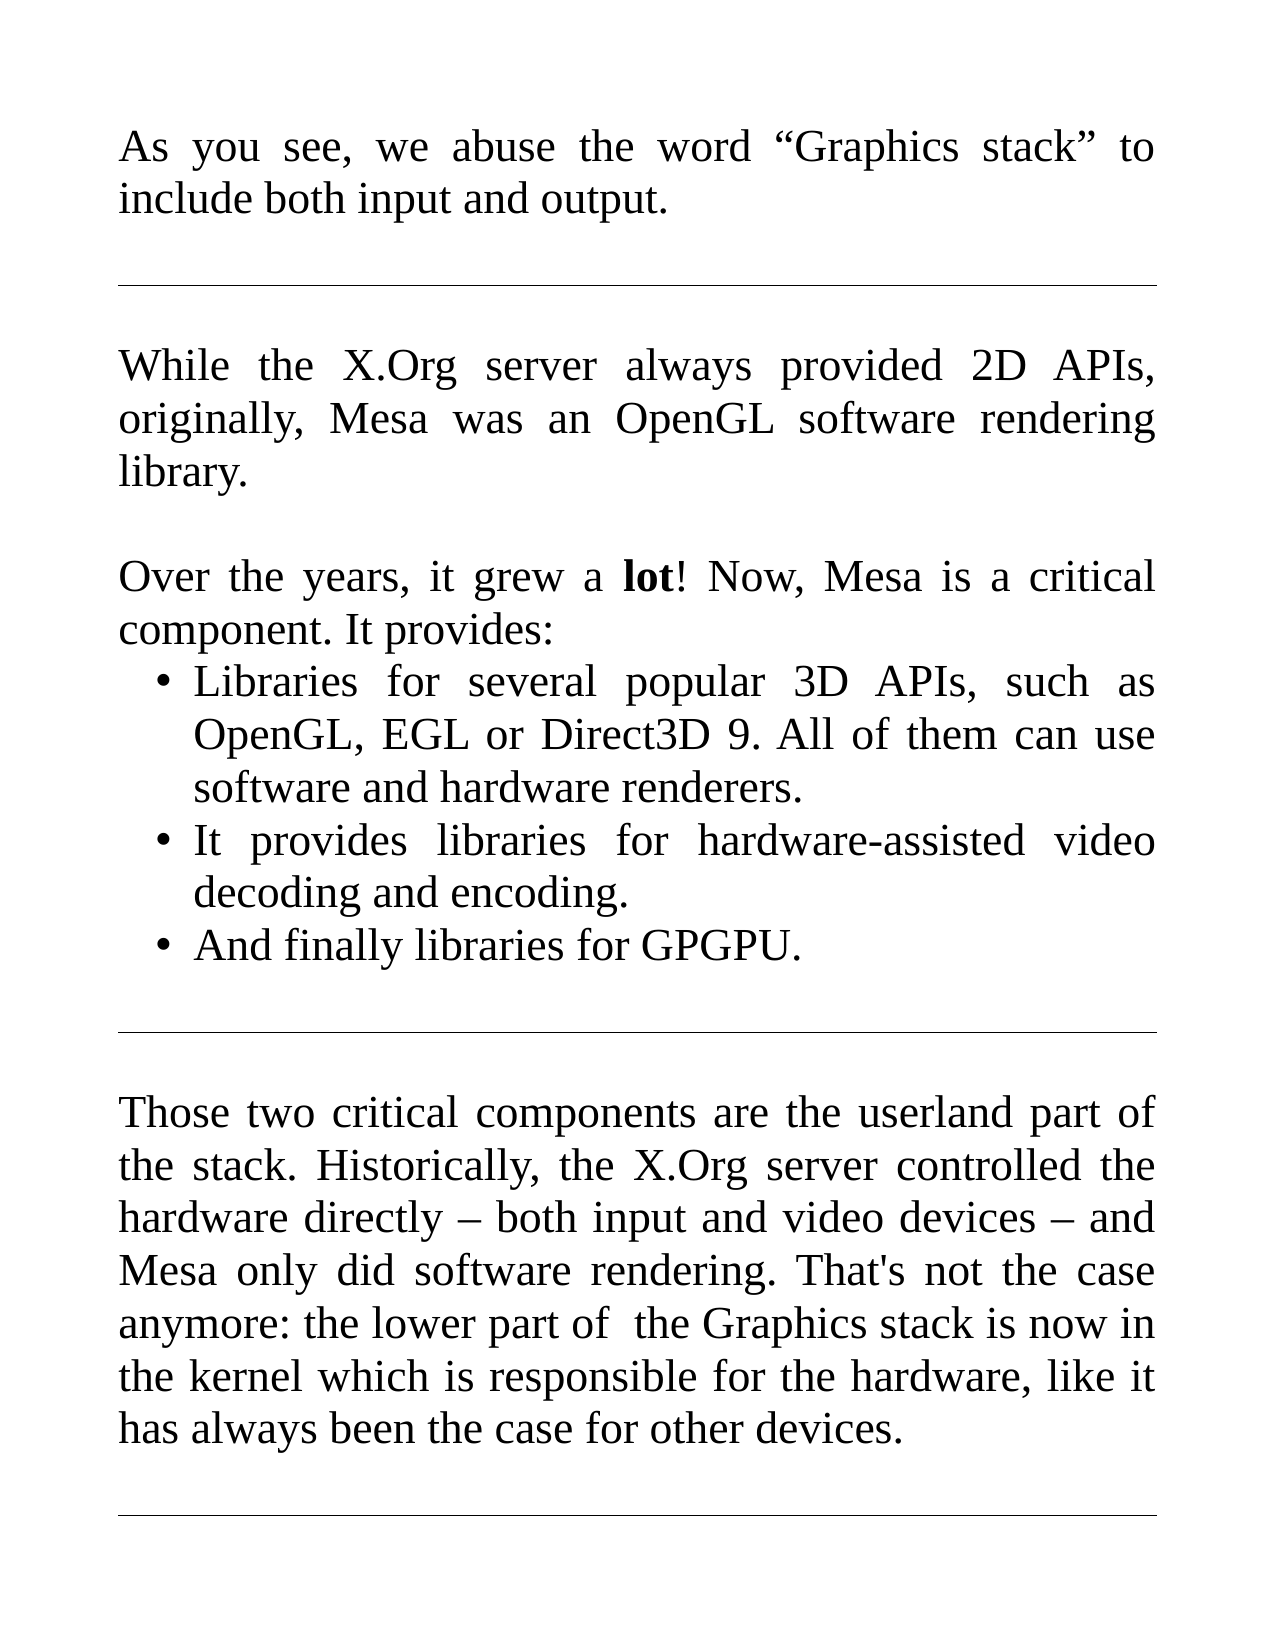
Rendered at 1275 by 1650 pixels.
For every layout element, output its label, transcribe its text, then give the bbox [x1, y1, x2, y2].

text While the X.Org server always provided 2D APIs, originally, Mesa was an OpenGL software rendering library. [118, 338, 1157, 496]
text Those two critical components are the userland part of the stack. Historically, the X.Org server controlled the hardware directly – both input and video devices – and Mesa only did software rendering. That's not the case anymore: the lower part of the Graphics stack is now in the kernel which is responsible for the hardware, like it has always been the case for other devices. [118, 1084, 1157, 1453]
text Over the years, it grew a lot! Now, Mesa is a critical component. It provides: [118, 549, 1157, 654]
list It provides libraries for hardware-assisted video decoding and encoding. [156, 812, 1157, 918]
text As you see, we abuse the word “Graphics stack” to include both input and output. [118, 118, 1157, 223]
list Libraries for several popular 3D APIs, such as OpenGL, EGL or Direct3D 9. All of them can use software and hardware renderers. [156, 654, 1157, 812]
list And finally libraries for GPGPU. [156, 918, 1157, 970]
